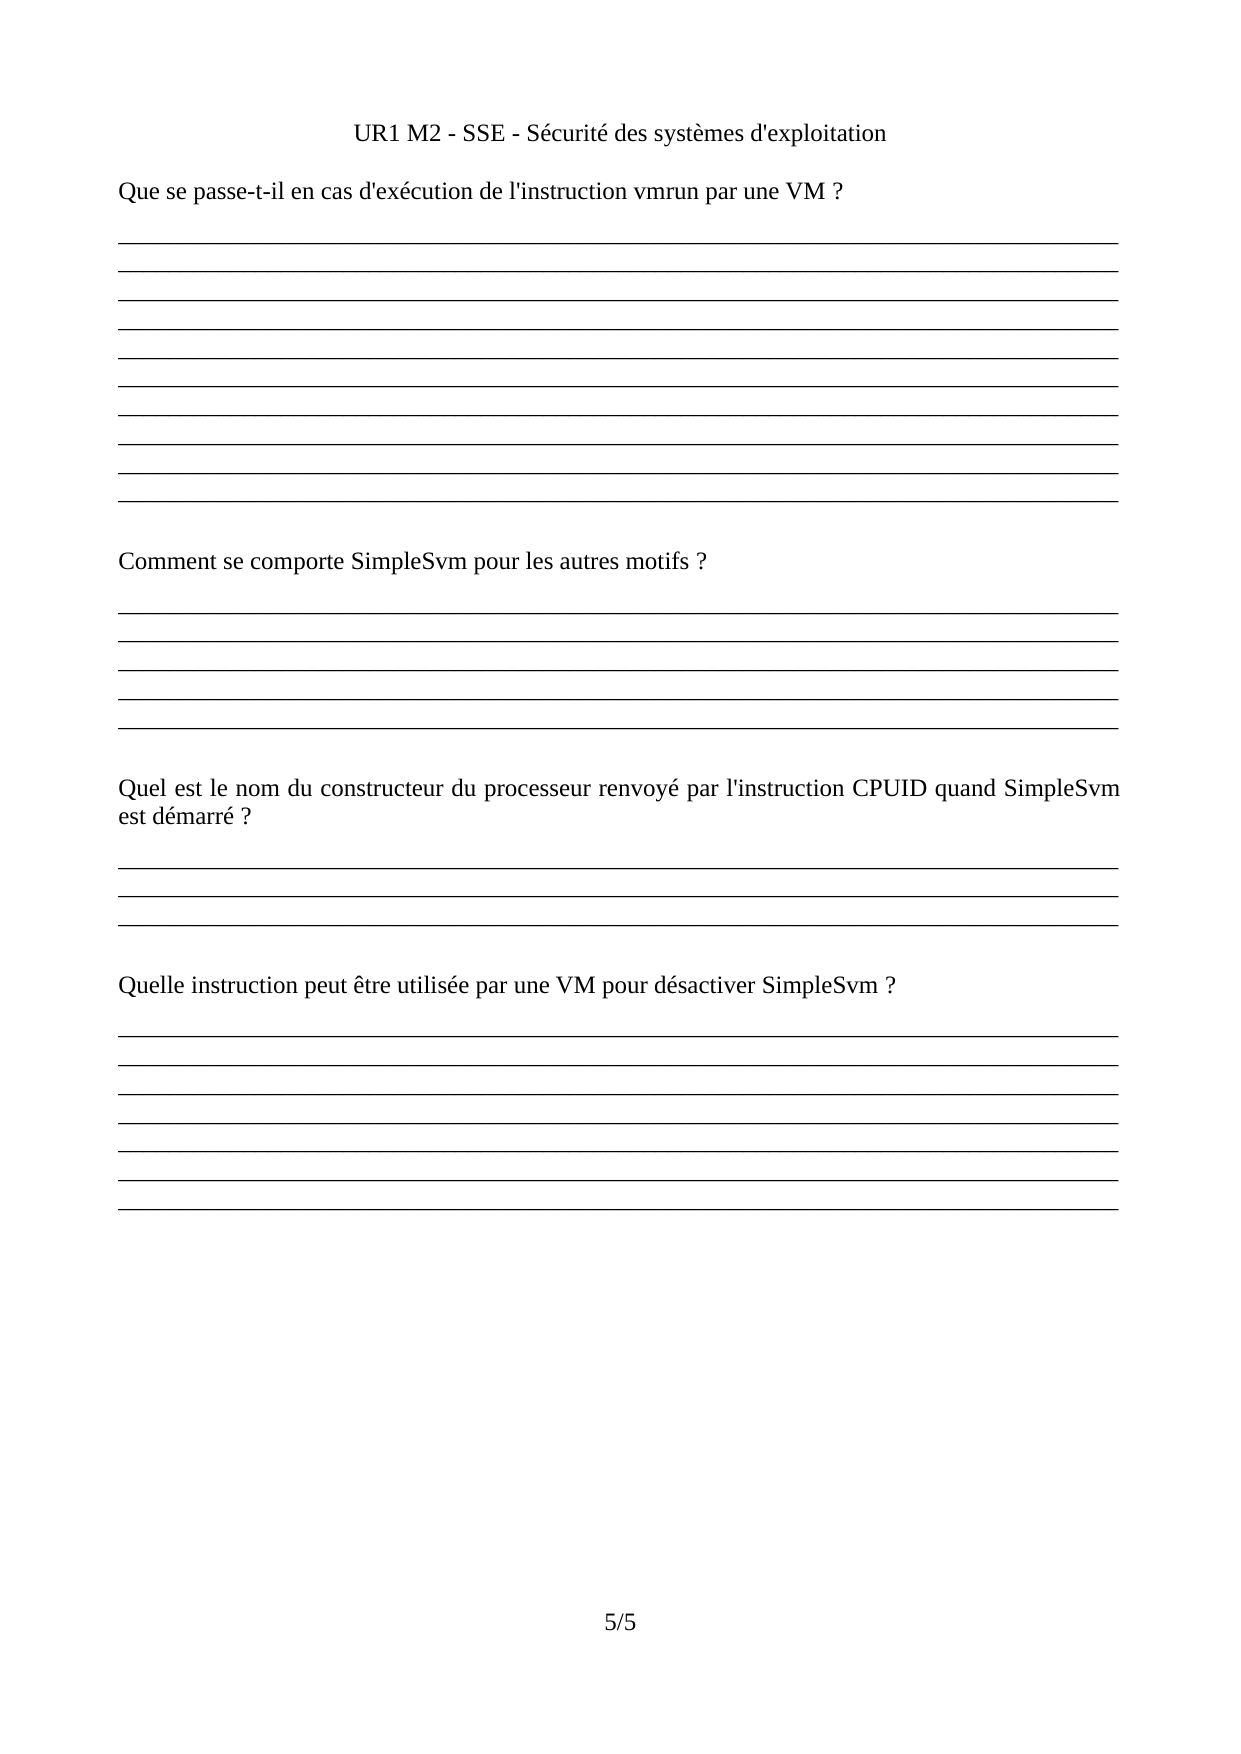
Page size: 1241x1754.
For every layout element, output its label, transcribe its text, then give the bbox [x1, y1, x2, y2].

text Que se passe-t-il en cas d'exécution de l'instruction vmrun par une VM ? [118, 176, 1122, 205]
text ________________________________________________________________________________________________________________________________________________________________________________________________________________________________________________________________________________________________________________________________________________________________________________________________________________ [118, 1011, 1122, 1155]
text ________________________________________________________________________________________________________________________________________________________________________________________________________________________________________________________________________________________________________________________________________________________________________________________________________________ [118, 588, 1122, 731]
text ________________________________________________________________________________________________________________________________________________________________________________________________________________________________________________________________________________________________________________________________________________________________________________________________________________________________________________________________________________________________________________________________________________________________________________________________________________________________________________________________ [118, 218, 1122, 448]
text Comment se comporte SimpleSvm pour les autres motifs ? [118, 546, 1122, 575]
text ________________________________________________________________________________________________________________________________________________________________________________________________________________________________________________ [118, 843, 1122, 929]
text Quelle instruction peut être utilisée par une VM pour désactiver SimpleSvm ? [118, 970, 1122, 999]
text ________________________________________________________________________________________________________________________________________________________________ [118, 1155, 1122, 1213]
text Quel est le nom du constructeur du processeur renvoyé par l'instruction CPUID quand SimpleSvm est démarré ? [118, 773, 1122, 830]
text ________________________________________________________________________________________________________________________________________________________________ [118, 448, 1122, 505]
